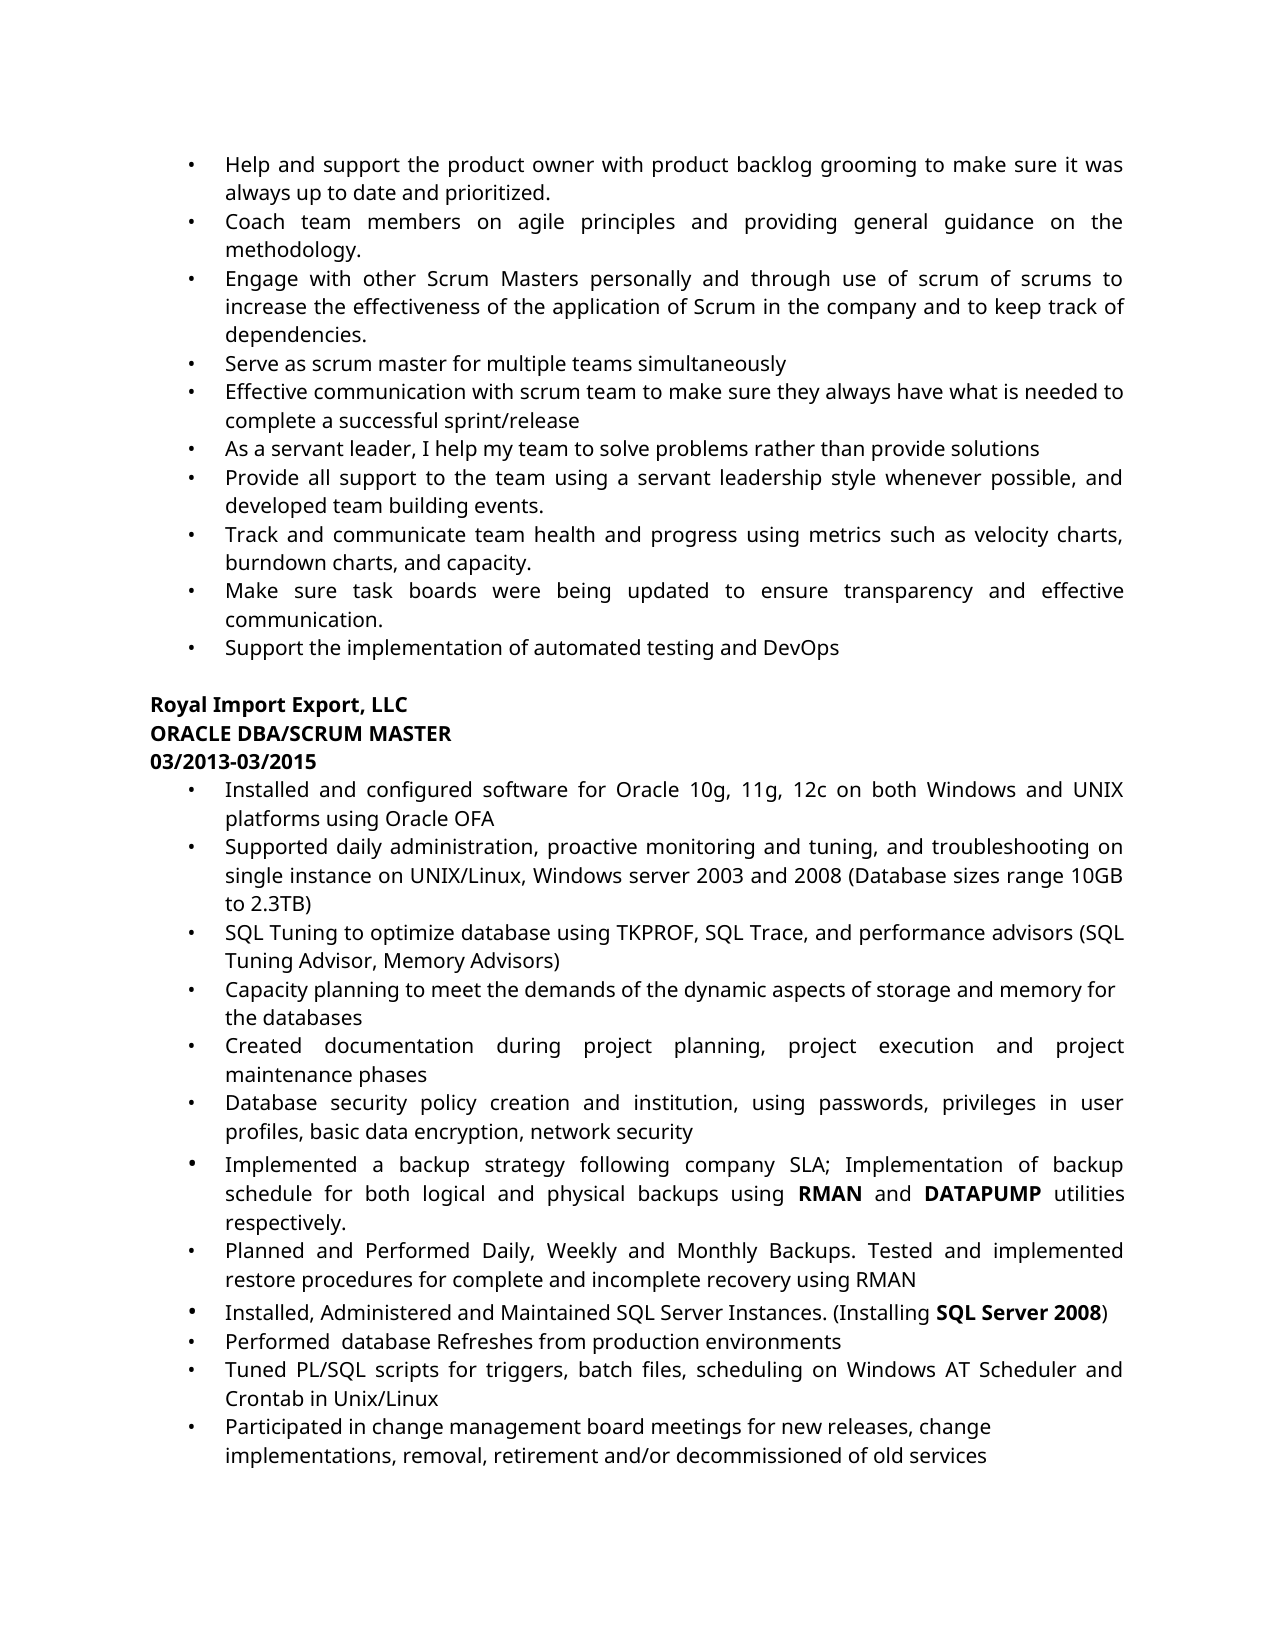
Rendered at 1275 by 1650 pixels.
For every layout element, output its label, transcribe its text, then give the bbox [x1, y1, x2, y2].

list Engage with other Scrum Masters personally and through use of scrum of scrums to increase the effectiveness of the application of Scrum in the company and to keep track of dependencies. [187, 264, 1125, 349]
list Capacity planning to meet the demands of the dynamic aspects of storage and memory for the databases [187, 975, 1125, 1032]
list Participated in change management board meetings for new releases, change implementations, removal, retirement and/or decommissioned of old services [187, 1412, 1125, 1469]
list Serve as scrum master for multiple teams simultaneously [187, 349, 1125, 377]
list Effective communication with scrum team to make sure they always have what is needed to complete a successful sprint/release [187, 377, 1125, 434]
list Planned and Performed Daily, Weekly and Monthly Backups. Tested and implemented restore procedures for complete and incomplete recovery using RMAN [187, 1236, 1125, 1293]
list Implemented a backup strategy following company SLA; Implementation of backup schedule for both logical and physical backups using RMAN and DATAPUMP utilities respectively. [187, 1145, 1125, 1236]
list As a servant leader, I help my team to solve problems rather than provide solutions [187, 434, 1125, 463]
list SQL Tuning to optimize database using TKPROF, SQL Trace, and performance advisors (SQL Tuning Advisor, Memory Advisors) [187, 918, 1125, 975]
text ORACLE DBA/SCRUM MASTER [150, 719, 1125, 747]
list Installed and configured software for Oracle 10g, 11g, 12c on both Windows and UNIX platforms using Oracle OFA [187, 776, 1125, 832]
list Coach team members on agile principles and providing general guidance on the methodology. [187, 207, 1125, 264]
list Provide all support to the team using a servant leadership style whenever possible, and developed team building events. [187, 463, 1125, 520]
list Database security policy creation and institution, using passwords, privileges in user profiles, basic data encryption, network security [187, 1088, 1125, 1145]
list Help and support the product owner with product backlog grooming to make sure it was always up to date and prioritized. [187, 150, 1125, 207]
list Support the implementation of automated testing and DevOps [187, 633, 1125, 662]
list Track and communicate team health and progress using metrics such as velocity charts, burndown charts, and capacity. [187, 520, 1125, 577]
list Installed, Administered and Maintained SQL Server Instances. (Installing SQL Server 2008) [187, 1293, 1125, 1327]
list Performed database Refreshes from production environments [187, 1327, 1125, 1356]
list Supported daily administration, proactive monitoring and tuning, and troubleshooting on single instance on UNIX/Linux, Windows server 2003 and 2008 (Database sizes range 10GB to 2.3TB) [187, 832, 1125, 918]
list Make sure task boards were being updated to ensure transparency and effective communication. [187, 577, 1125, 633]
list Created documentation during project planning, project execution and project maintenance phases [187, 1032, 1125, 1088]
list Tuned PL/SQL scripts for triggers, batch files, scheduling on Windows AT Scheduler and Crontab in Unix/Linux [187, 1356, 1125, 1412]
text Royal Import Export, LLC [150, 690, 1125, 719]
text 03/2013-03/2015 [150, 747, 1125, 776]
